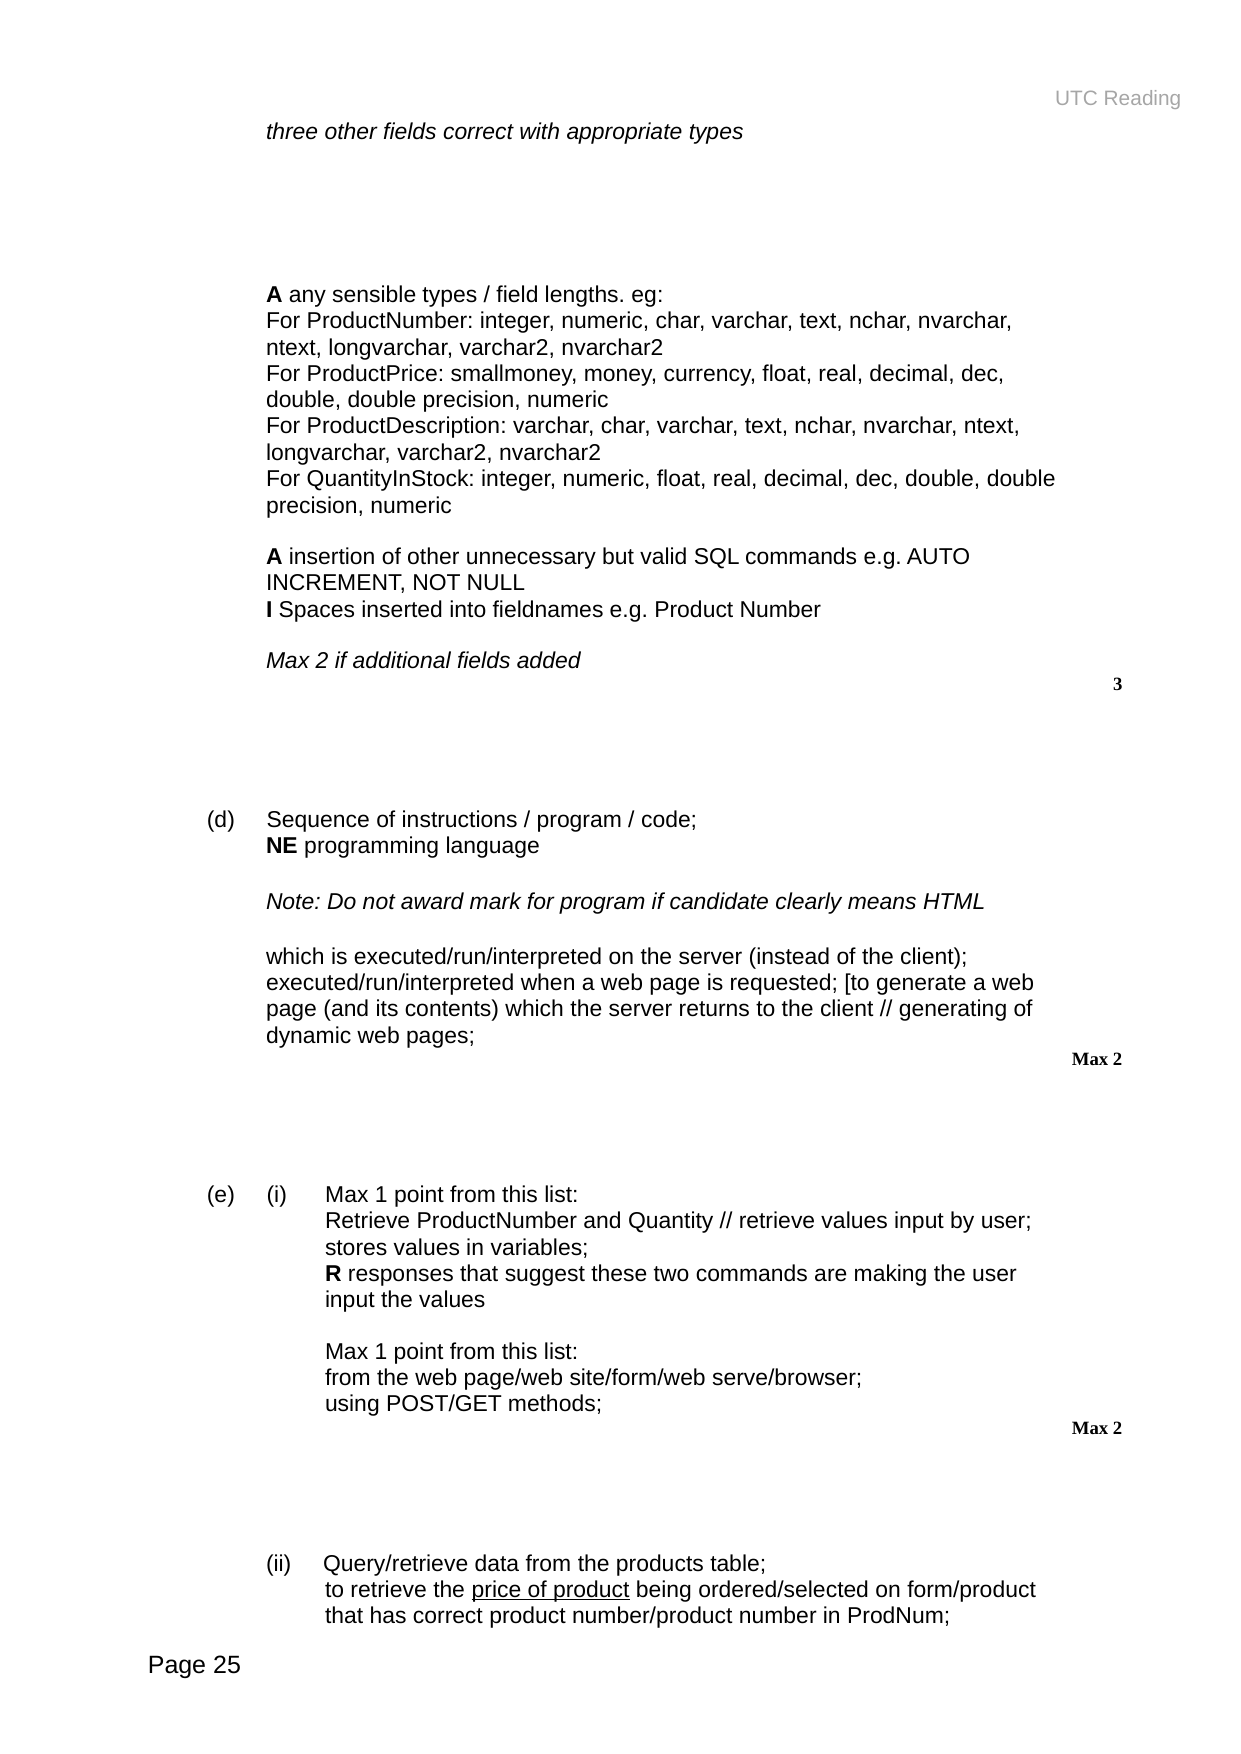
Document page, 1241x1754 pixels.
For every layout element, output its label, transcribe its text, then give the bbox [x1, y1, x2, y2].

text (ii) Query/retrieve data from the products table; to retrieve the price of product being ordered/selected on form/product that has correct product number/product number in ProdNum; [266, 1549, 1063, 1629]
text Max 2 [148, 1048, 1122, 1070]
text (d) Sequence of instructions / program / code; NE programming language Note: Do not award mark for program if candidate clearly means HTML which is executed/run/interpreted on the server (instead of the client); executed/run/interpreted when a web page is requested; [to generate a web page (and its contents) which the server returns to the client // generating of dynamic web pages; [207, 806, 1063, 1048]
text A insertion of other unnecessary but valid SQL commands e.g. AUTO INCREMENT, NOT NULL I Spaces inserted into fieldnames e.g. Product Number [266, 543, 1063, 622]
text Max 2 if additional fields added [266, 647, 1063, 673]
text 3 [148, 673, 1122, 695]
text three other fields correct with appropriate types [266, 118, 1063, 144]
text Max 2 [148, 1417, 1122, 1438]
text A any sensible types / field lengths. eg: For ProductNumber: integer, numeric, char, varchar, text, nchar, nvarchar, ntext, longvarchar, varchar2, nvarchar2 For ProductPrice: smallmoney, money, currency, float, real, decimal, dec, double, double precision, numeric For ProductDescription: varchar, char, varchar, text, nchar, nvarchar, ntext, longvarchar, varchar2, nvarchar2 For QuantityInStock: integer, numeric, float, real, decimal, dec, double, double precision, numeric [266, 281, 1063, 518]
text (e) (i) Max 1 point from this list: Retrieve ProductNumber and Quantity // retrieve values input by user; stores values in variables; R responses that suggest these two commands are making the user input the values [207, 1181, 1063, 1313]
text Max 1 point from this list: from the web page/web site/form/web serve/browser; using POST/GET methods; [325, 1338, 1063, 1417]
